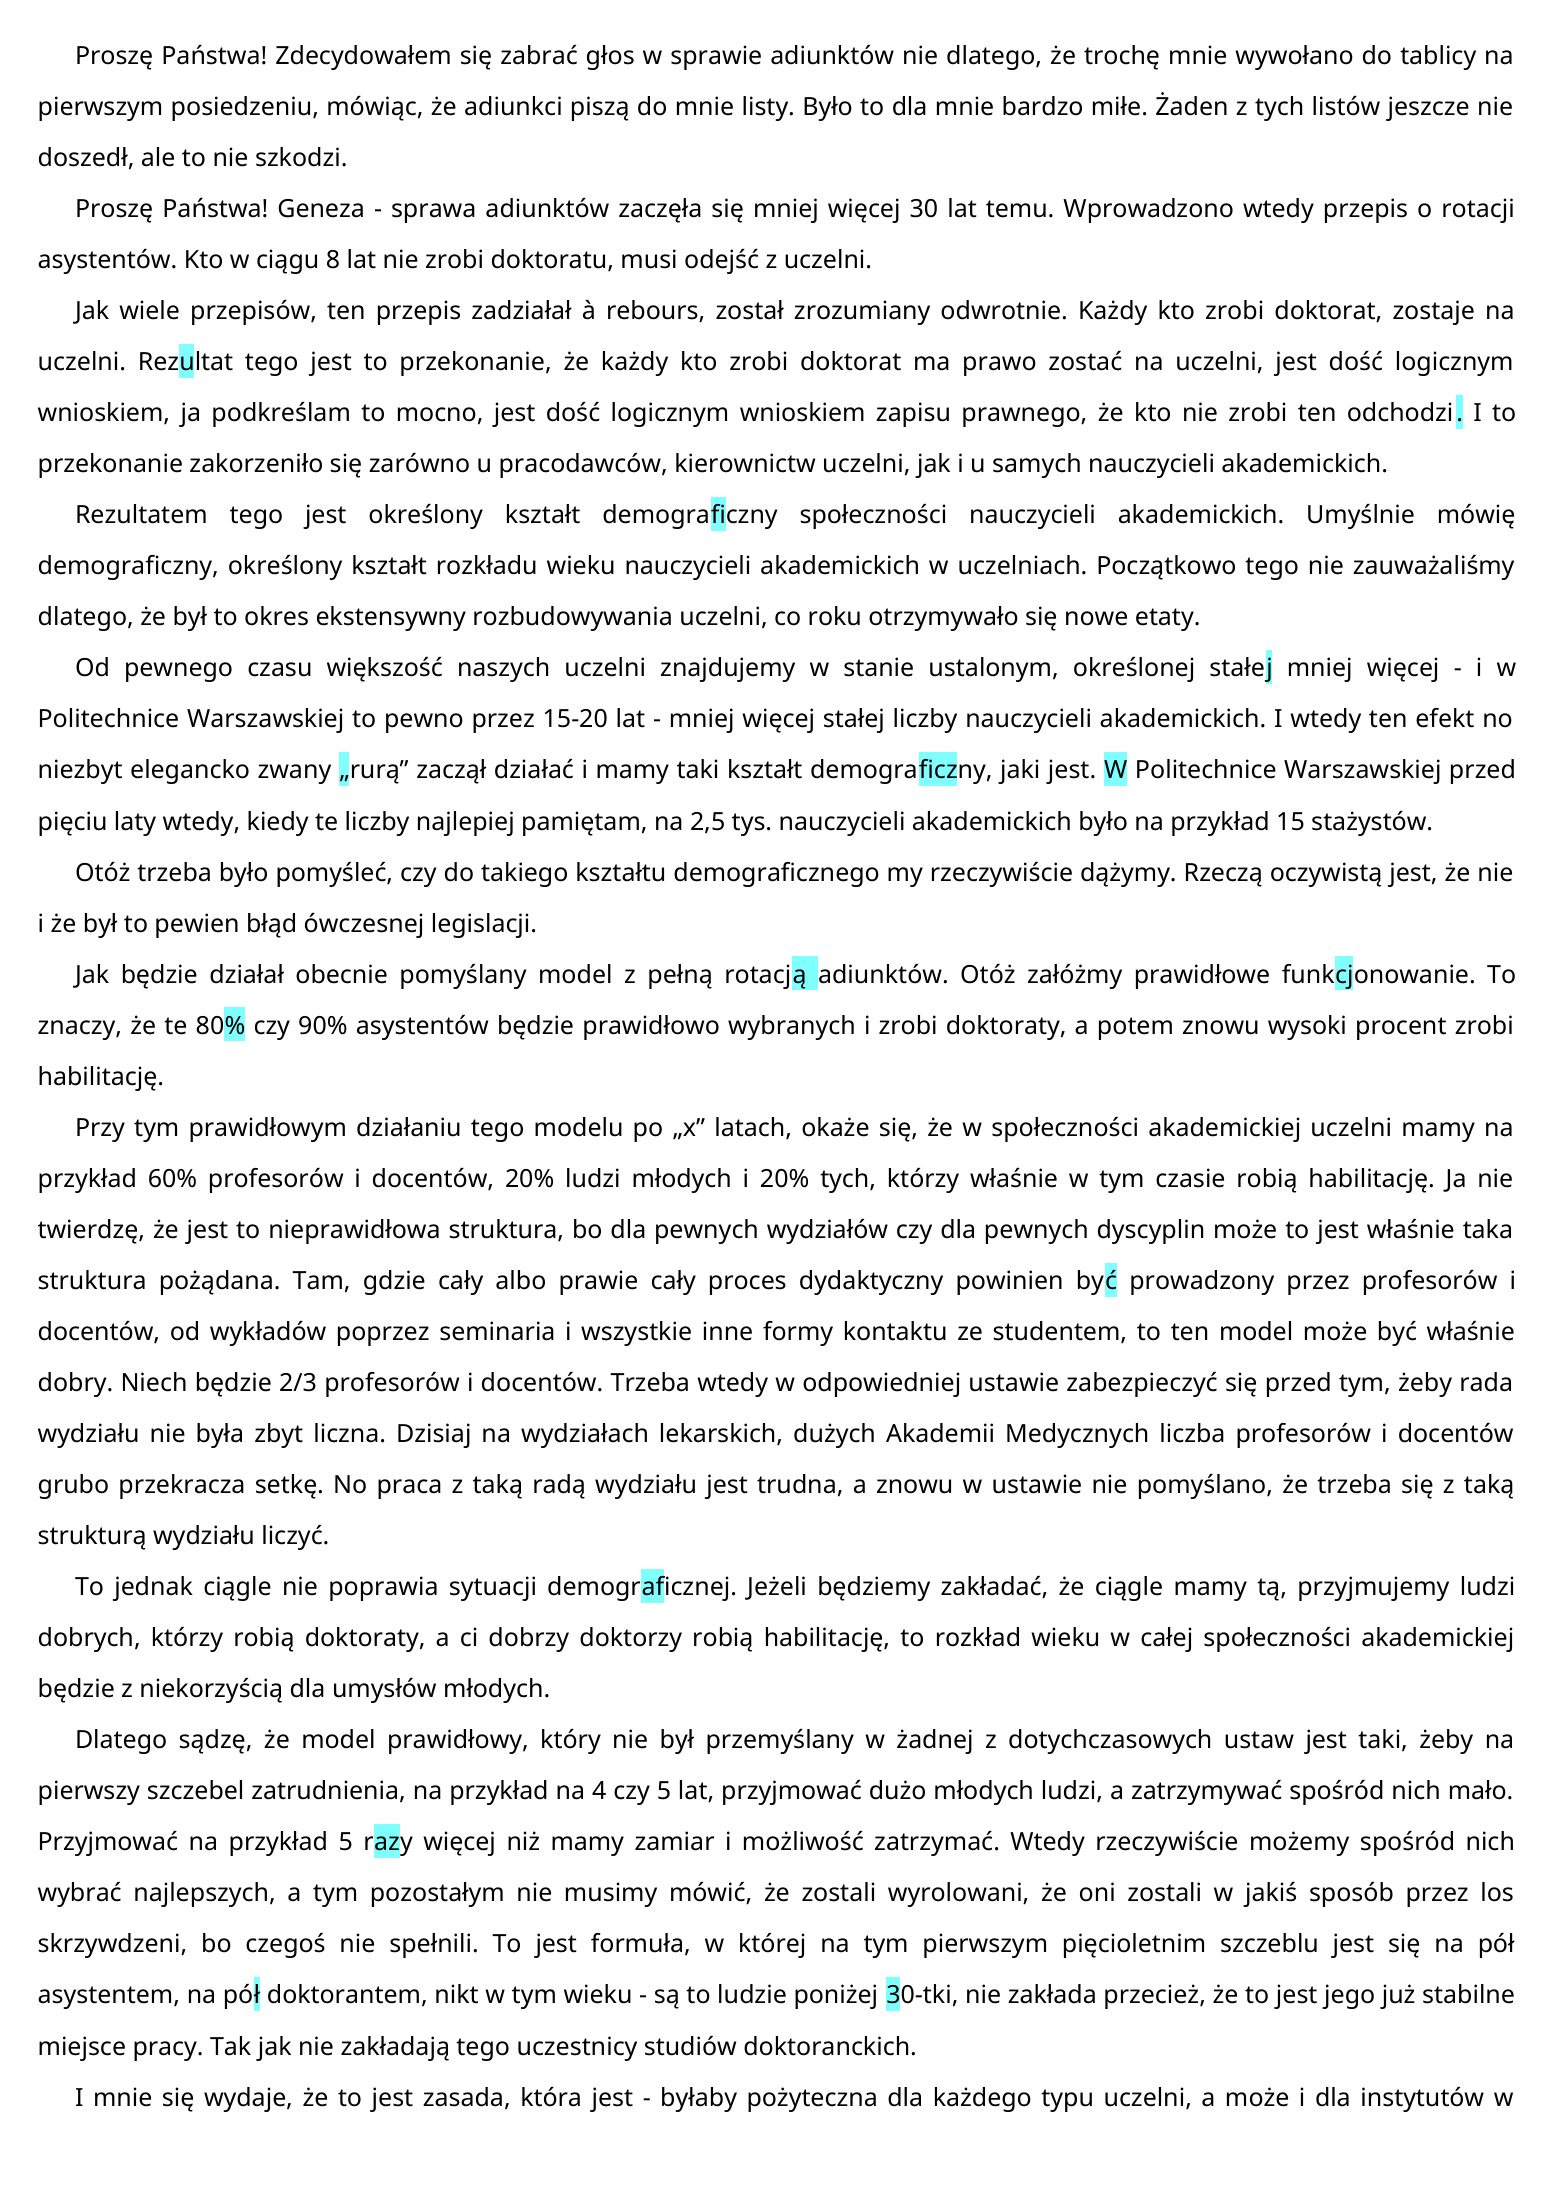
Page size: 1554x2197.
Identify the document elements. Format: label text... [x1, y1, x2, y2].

text Jak wiele przepisów, ten przepis zadziałał à rebours, został zrozumiany odwrotnie. Każdy kto zrobi doktorat, zostaje na uczelni. Rezultat tego jest to przekonanie, że każdy kto zrobi doktorat ma prawo zostać na uczelni, jest dość logicznym wnioskiem, ja podkreślam to mocno, jest dość logicznym wnioskiem zapisu prawnego, że kto nie zrobi ten odchodzi. I to przekonanie zakorzeniło się zarówno u pracodawców, kierownictw uczelni, jak i u samych nauczycieli akademickich. [37, 293, 1516, 480]
text Otóż trzeba było pomyśleć, czy do takiego kształtu demograficznego my rzeczywiście dążymy. Rzeczą oczywistą jest, że nie i że był to pewien błąd ówczesnej legislacji. [37, 854, 1516, 939]
text Proszę Państwa! Zdecydowałem się zabrać głos w sprawie adiunktów nie dlatego, że trochę mnie wywołano do tablicy na pierwszym posiedzeniu, mówiąc, że adiunkci piszą do mnie listy. Było to dla mnie bardzo miłe. Żaden z tych listów jeszcze nie doszedł, ale to nie szkodzi. [37, 37, 1516, 174]
text Proszę Państwa! Geneza - sprawa adiunktów zaczęła się mniej więcej 30 lat temu. Wprowadzono wtedy przepis o rotacji asystentów. Kto w ciągu 8 lat nie zrobi doktoratu, musi odejść z uczelni. [37, 191, 1516, 276]
text To jednak ciągle nie poprawia sytuacji demograficznej. Jeżeli będziemy zakładać, że ciągle mamy tą, przyjmujemy ludzi dobrych, którzy robią doktoraty, a ci dobrzy doktorzy robią habilitację, to rozkład wieku w całej społeczności akademickiej będzie z niekorzyścią dla umysłów młodych. [37, 1569, 1516, 1705]
text Dlatego sądzę, że model prawidłowy, który nie był przemyślany w żadnej z dotychczasowych ustaw jest taki, żeby na pierwszy szczebel zatrudnienia, na przykład na 4 czy 5 lat, przyjmować dużo młodych ludzi, a zatrzymywać spośród nich mało. Przyjmować na przykład 5 razy więcej niż mamy zamiar i możliwość zatrzymać. Wtedy rzeczywiście możemy spośród nich wybrać najlepszych, a tym pozostałym nie musimy mówić, że zostali wyrolowani, że oni zostali w jakiś sposób przez los skrzywdzeni, bo czegoś nie spełnili. To jest formuła, w której na tym pierwszym pięcioletnim szczeblu jest się na pół asystentem, na pół doktorantem, nikt w tym wieku - są to ludzie poniżej 30-tki, nie zakłada przecież, że to jest jego już stabilne miejsce pracy. Tak jak nie zakładają tego uczestnicy studiów doktoranckich. [37, 1722, 1516, 2062]
text Od pewnego czasu większość naszych uczelni znajdujemy w stanie ustalonym, określonej stałej mniej więcej - i w Politechnice Warszawskiej to pewno przez 15-20 lat - mniej więcej stałej liczby nauczycieli akademickich. I wtedy ten efekt no niezbyt elegancko zwany „rurą” zaczął działać i mamy taki kształt demograficzny, jaki jest. W Politechnice Warszawskiej przed pięciu laty wtedy, kiedy te liczby najlepiej pamiętam, na 2,5 tys. nauczycieli akademickich było na przykład 15 stażystów. [37, 650, 1516, 837]
text Rezultatem tego jest określony kształt demograficzny społeczności nauczycieli akademickich. Umyślnie mówię demograficzny, określony kształt rozkładu wieku nauczycieli akademickich w uczelniach. Początkowo tego nie zauważaliśmy dlatego, że był to okres ekstensywny rozbudowywania uczelni, co roku otrzymywało się nowe etaty. [37, 497, 1516, 633]
text Jak będzie działał obecnie pomyślany model z pełną rotacją adiunktów. Otóż załóżmy prawidłowe funkcjonowanie. To znaczy, że te 80% czy 90% asystentów będzie prawidłowo wybranych i zrobi doktoraty, a potem znowu wysoki procent zrobi habilitację. [37, 956, 1516, 1092]
text I mnie się wydaje, że to jest zasada, która jest - byłaby pożyteczna dla każdego typu uczelni, a może i dla instytutów w [37, 2079, 1516, 2113]
text Przy tym prawidłowym działaniu tego modelu po „x” latach, okaże się, że w społeczności akademickiej uczelni mamy na przykład 60% profesorów i docentów, 20% ludzi młodych i 20% tych, którzy właśnie w tym czasie robią habilitację. Ja nie twierdzę, że jest to nieprawidłowa struktura, bo dla pewnych wydziałów czy dla pewnych dyscyplin może to jest właśnie taka struktura pożądana. Tam, gdzie cały albo prawie cały proces dydaktyczny powinien być prowadzony przez profesorów i docentów, od wykładów poprzez seminaria i wszystkie inne formy kontaktu ze studentem, to ten model może być właśnie dobry. Niech będzie 2/3 profesorów i docentów. Trzeba wtedy w odpowiedniej ustawie zabezpieczyć się przed tym, żeby rada wydziału nie była zbyt liczna. Dzisiaj na wydziałach lekarskich, dużych Akademii Medycznych liczba profesorów i docentów grubo przekracza setkę. No praca z taką radą wydziału jest trudna, a znowu w ustawie nie pomyślano, że trzeba się z taką strukturą wydziału liczyć. [37, 1109, 1516, 1552]
